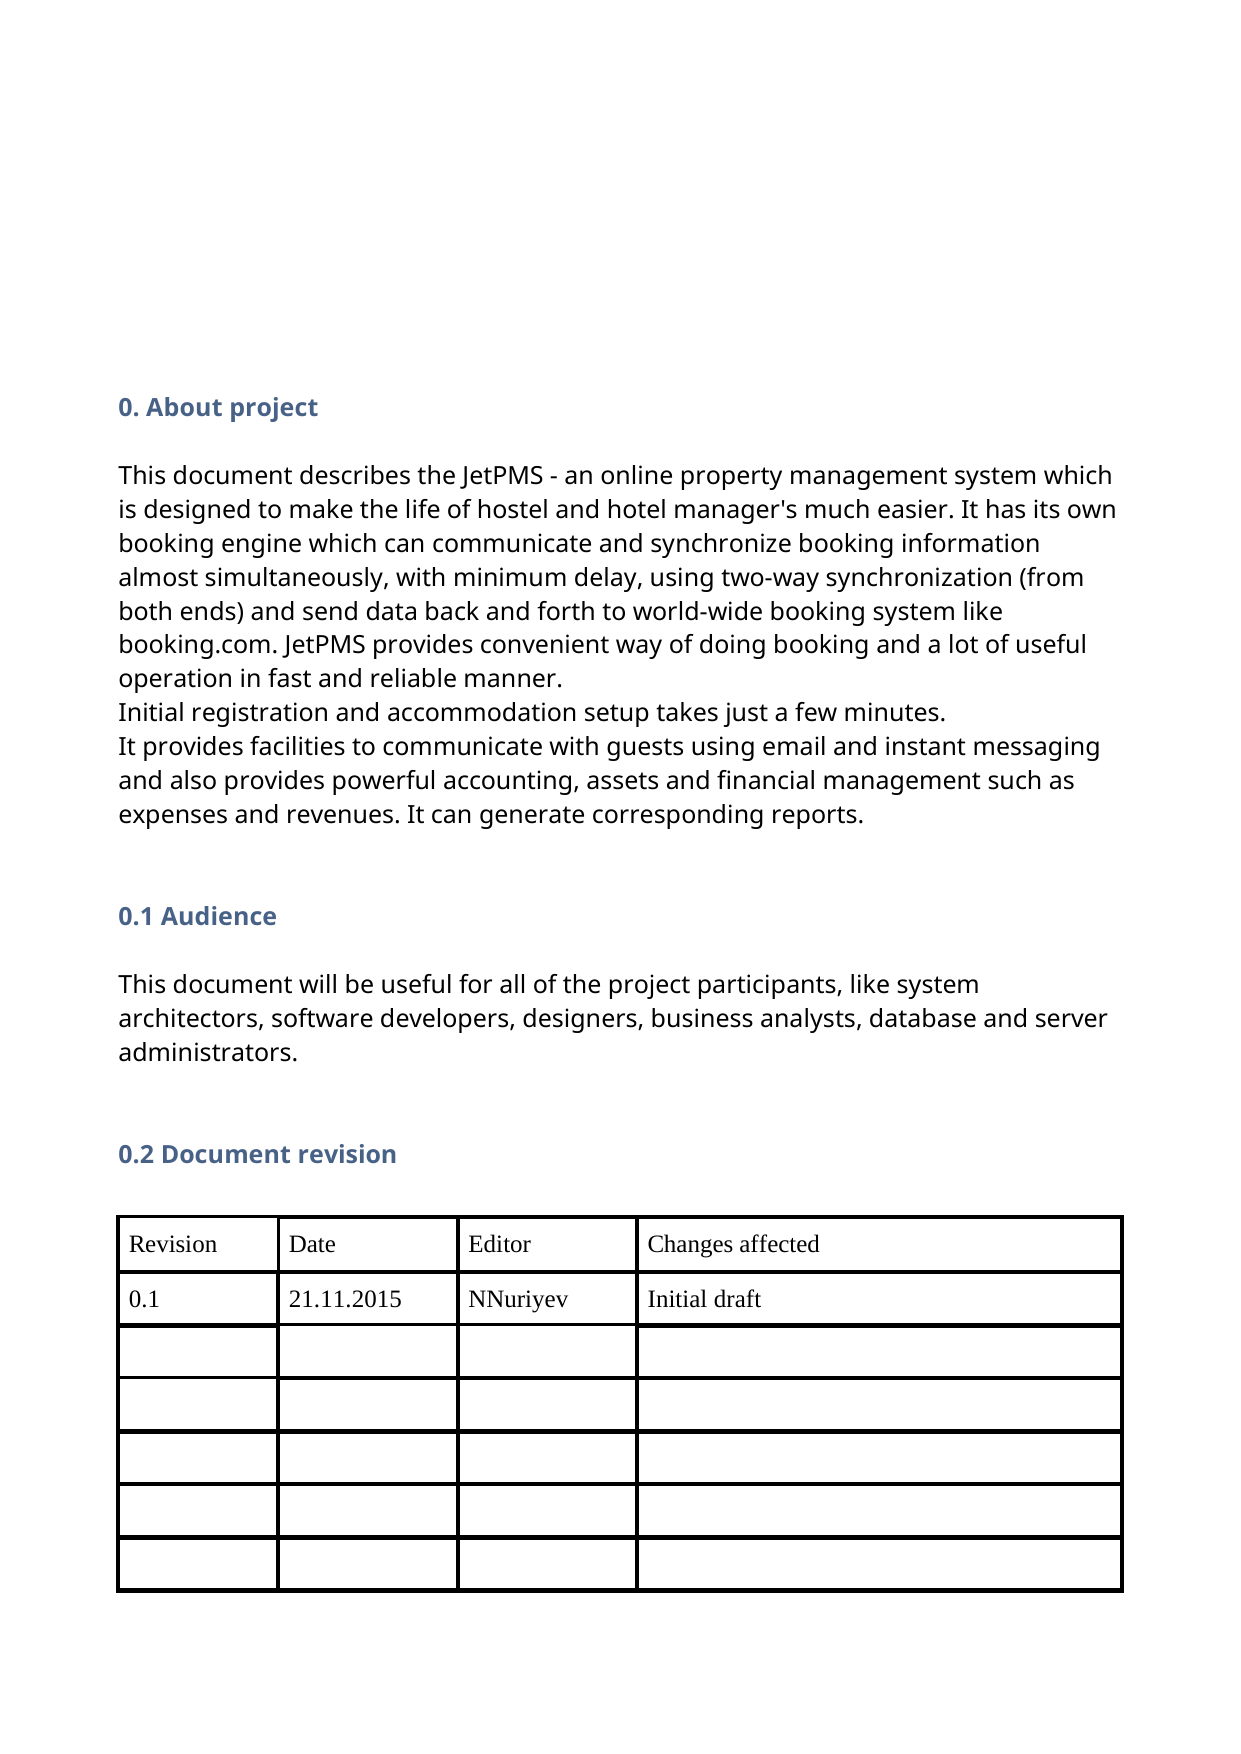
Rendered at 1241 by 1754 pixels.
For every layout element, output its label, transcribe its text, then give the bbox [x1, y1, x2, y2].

table_cell [280, 1326, 456, 1376]
table_cell [460, 1326, 635, 1376]
text 0.1 Audience [118, 899, 1122, 933]
text 0.2 Document revision [118, 1137, 1122, 1171]
table_cell NNuriyev [460, 1274, 635, 1323]
table_cell [460, 1540, 635, 1588]
table_cell [460, 1434, 635, 1482]
table_header Editor [460, 1219, 635, 1270]
table_cell [280, 1486, 456, 1535]
table_cell Initial draft [639, 1274, 1120, 1323]
table_cell [120, 1328, 276, 1376]
table_cell [639, 1486, 1120, 1535]
text 0. About project [118, 390, 1122, 424]
text It provides facilities to communicate with guests using email and instant messaging and also provides powerful accounting, assets and financial management such as expenses and revenues. It can generate corresponding reports. [118, 729, 1122, 831]
table_cell [120, 1379, 276, 1429]
table_header Date [280, 1219, 456, 1270]
table_cell 0.1 [120, 1274, 276, 1323]
table_cell [460, 1380, 635, 1429]
table_cell [120, 1540, 276, 1588]
table_cell [639, 1328, 1120, 1376]
text This document will be useful for all of the project participants, like system architectors, software developers, designers, business analysts, database and server administrators. [118, 967, 1122, 1069]
table_header Changes affected [639, 1219, 1120, 1270]
table_cell [639, 1380, 1120, 1429]
text Initial registration and accommodation setup takes just a few minutes. [118, 695, 1122, 729]
table_cell [280, 1434, 456, 1482]
table_cell 21.11.2015 [280, 1274, 456, 1323]
table_cell [639, 1434, 1120, 1482]
table_cell [120, 1486, 276, 1535]
table_header Revision [120, 1218, 277, 1270]
table_cell [120, 1434, 276, 1482]
table_cell [280, 1540, 456, 1588]
table_cell [280, 1380, 456, 1429]
text This document describes the JetPMS - an online property management system which is designed to make the life of hostel and hotel manager's much easier. It has its own booking engine which can communicate and synchronize booking information almost simultaneously, with minimum delay, using two-way synchronization (from both ends) and send data back and forth to world-wide booking system like booking.com. JetPMS provides convenient way of doing booking and a lot of useful operation in fast and reliable manner. [118, 458, 1122, 695]
table_cell [639, 1540, 1120, 1588]
table_cell [460, 1486, 635, 1535]
